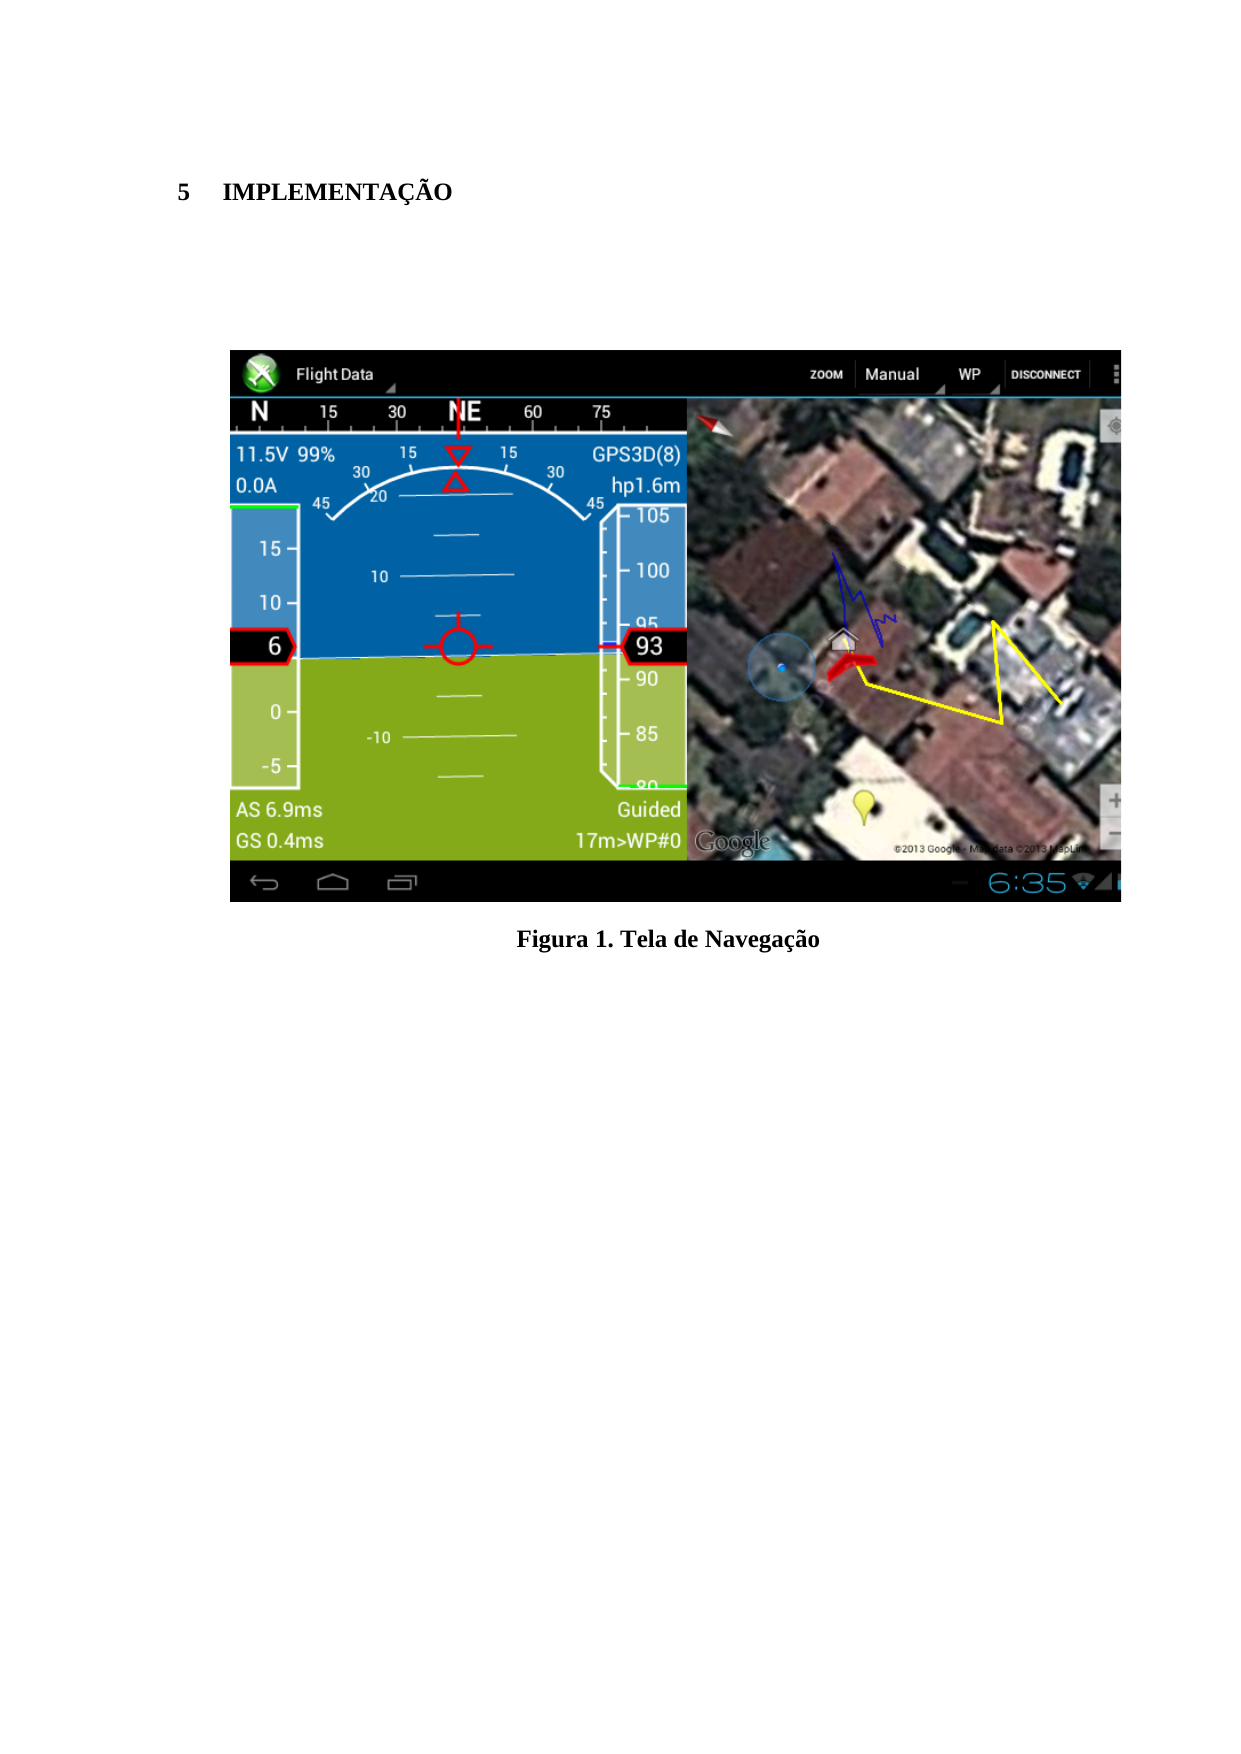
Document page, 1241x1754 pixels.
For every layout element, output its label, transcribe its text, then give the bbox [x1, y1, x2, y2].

picture [230, 350, 1122, 902]
list Figura 1. Tela de Navegação [177, 343, 1121, 952]
subtitle Implementação [177, 177, 1121, 206]
